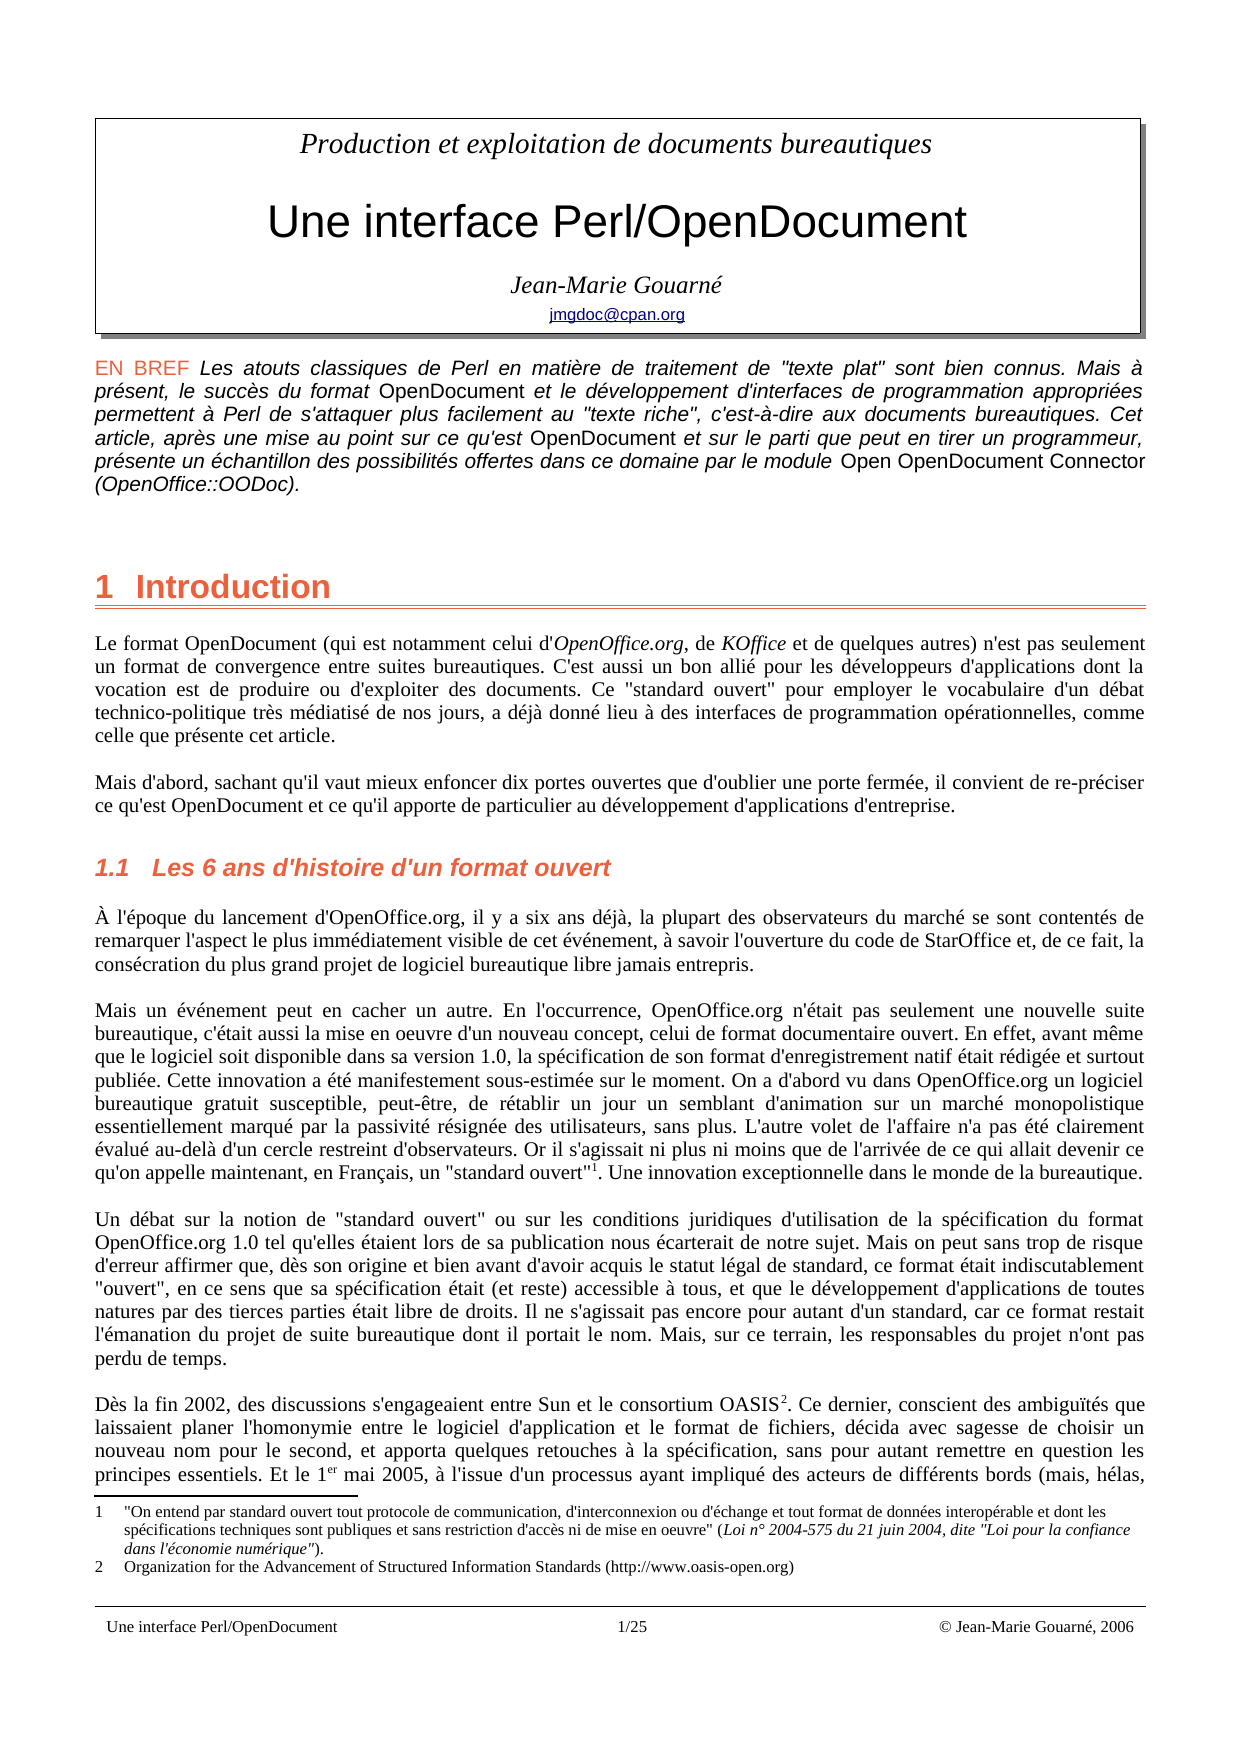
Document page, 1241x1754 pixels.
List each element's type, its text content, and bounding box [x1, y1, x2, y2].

subtitle Les 6 ans d'histoire d'un format ouvert [94, 854, 1146, 882]
text Organization for the Advancement of Structured Information Standards (http://www.oasis-open.org) [94, 1558, 1146, 1576]
text Jean-Marie Gouarné [96, 263, 1140, 296]
subtitle Introduction [94, 568, 1146, 608]
text Le format OpenDocument (qui est notamment celui d'OpenOffice.org, de KOffice et de quelques autres) n'est pas seulement un format de convergence entre suites bureautiques. C'est aussi un bon allié pour les développeurs d'applications dont la vocation est de produire ou d'exploiter des documents. Ce "standard ouvert" pour employer le vocabulaire d'un débat technico-politique très médiatisé de nos jours, a déjà donné lieu à des interfaces de programmation opérationnelles, comme celle que présente cet article. [94, 632, 1146, 747]
text Production et exploitation de documents bureautiques [96, 119, 1140, 159]
text jmgdoc@cpan.org [96, 296, 1140, 333]
subtitle Une interface Perl/OpenDocument [96, 187, 1140, 247]
text "On entend par standard ouvert tout protocole de communication, d'interconnexion ou d'échange et tout format de données interopérable et dont les spécifications techniques sont publiques et sans restriction d'accès ni de mise en oeuvre" (Loi n° 2004-575 du 21 juin 2004, dite "Loi pour la confiance dans l'économie numérique"). [94, 1502, 1146, 1558]
text Un débat sur la notion de "standard ouvert" ou sur les conditions juridiques d'utilisation de la spécification du format OpenOffice.org 1.0 tel qu'elles étaient lors de sa publication nous écarterait de notre sujet. Mais on peut sans trop de risque d'erreur affirmer que, dès son origine et bien avant d'avoir acquis le statut légal de standard, ce format était indiscutablement "ouvert", en ce sens que sa spécification était (et reste) accessible à tous, et que le développement d'applications de toutes natures par des tierces parties était libre de droits. Il ne s'agissait pas encore pour autant d'un standard, car ce format restait l'émanation du projet de suite bureautique dont il portait le nom. Mais, sur ce terrain, les responsables du projet n'ont pas perdu de temps. [94, 1208, 1146, 1369]
text Mais d'abord, sachant qu'il vaut mieux enfoncer dix portes ouvertes que d'oublier une porte fermée, il convient de re-préciser ce qu'est OpenDocument et ce qu'il apporte de particulier au développement d'applications d'entreprise. [94, 771, 1146, 817]
text Dès la fin 2002, des discussions s'engageaient entre Sun et le consortium OASIS. Ce dernier, conscient des ambiguïtés que laissaient planer l'homonymie entre le logiciel d'application et le format de fichiers, décida avec sagesse de choisir un nouveau nom pour le second, et apporta quelques retouches à la spécification, sans pour autant remettre en question les principes essentiels. Et le 1er mai 2005, à l'issue d'un processus ayant impliqué des acteurs de différents bords (mais, hélas, [94, 1393, 1146, 1486]
text À l'époque du lancement d'OpenOffice.org, il y a six ans déjà, la plupart des observateurs du marché se sont contentés de remarquer l'aspect le plus immédiatement visible de cet événement, à savoir l'ouverture du code de StarOffice et, de ce fait, la consécration du plus grand projet de logiciel bureautique libre jamais entrepris. [94, 906, 1146, 976]
text EN BREF Les atouts classiques de Perl en matière de traitement de "texte plat" sont bien connus. Mais à présent, le succès du format OpenDocument et le développement d'interfaces de programmation appropriées permettent à Perl de s'attaquer plus facilement au "texte riche", c'est-à-dire aux documents bureautiques. Cet article, après une mise au point sur ce qu'est OpenDocument et sur le parti que peut en tirer un programmeur, présente un échantillon des possibilités offertes dans ce domaine par le module Open OpenDocument Connector (OpenOffice::OODoc). [94, 356, 1146, 496]
text Mais un événement peut en cacher un autre. En l'occurrence, OpenOffice.org n'était pas seulement une nouvelle suite bureautique, c'était aussi la mise en oeuvre d'un nouveau concept, celui de format documentaire ouvert. En effet, avant même que le logiciel soit disponible dans sa version 1.0, la spécification de son format d'enregistrement natif était rédigée et surtout publiée. Cette innovation a été manifestement sous-estimée sur le moment. On a d'abord vu dans OpenOffice.org un logiciel bureautique gratuit susceptible, peut-être, de rétablir un jour un semblant d'animation sur un marché monopolistique essentiellement marqué par la passivité résignée des utilisateurs, sans plus. L'autre volet de l'affaire n'a pas été clairement évalué au-delà d'un cercle restreint d'observateurs. Or il s'agissait ni plus ni moins que de l'arrivée de ce qui allait devenir ce qu'on appelle maintenant, en Français, un "standard ouvert". Une innovation exceptionnelle dans le monde de la bureautique. [94, 999, 1146, 1184]
